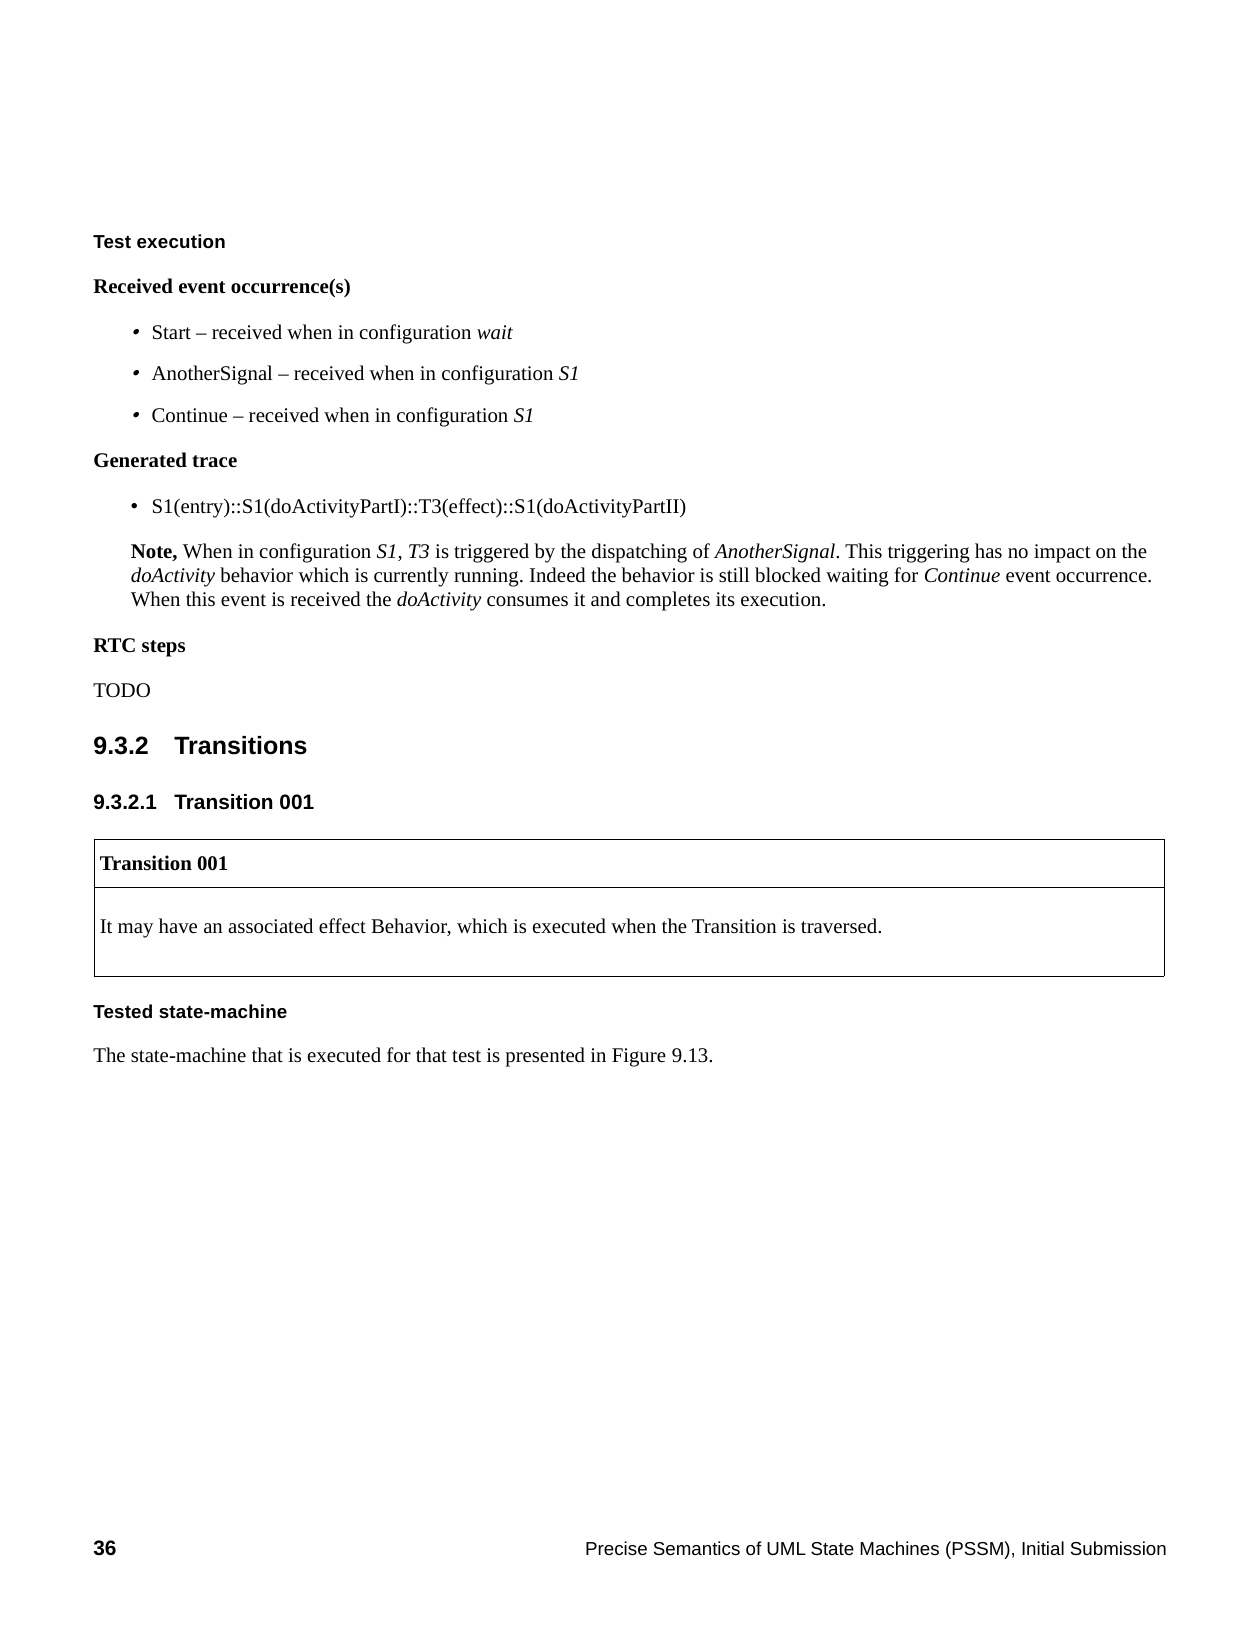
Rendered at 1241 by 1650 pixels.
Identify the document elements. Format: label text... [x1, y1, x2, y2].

table_header Transition 001 [95, 840, 1164, 887]
list AnotherSignal – received when in configuration S1 [131, 360, 1164, 385]
text RTC steps [93, 632, 1164, 657]
table_cell It may have an associated effect Behavior, which is executed when the Transition is traversed. [95, 888, 1164, 976]
text TODO [93, 678, 1164, 702]
text Received event occurrence(s) [93, 274, 1164, 298]
subtitle Tested state-machine [93, 1001, 1164, 1022]
list Continue – received when in configuration S1 [131, 402, 1164, 427]
text Note, When in configuration S1, T3 is triggered by the dispatching of AnotherSignal. This triggering has no impact on the doActivity behavior which is currently running. Indeed the behavior is still blocked waiting for Continue event occurrence. When this event is received the doActivity consumes it and completes its execution. [131, 539, 1164, 611]
subtitle Transition 001 [93, 789, 1164, 814]
text The state-machine that is executed for that test is presented in Figure 9.13. [93, 1043, 1164, 1067]
subtitle Test execution [93, 231, 1164, 253]
list Start – received when in configuration wait [131, 319, 1164, 344]
list S1(entry)::S1(doActivityPartI)::T3(effect)::S1(doActivityPartII) [131, 493, 1164, 518]
subtitle Transitions [93, 731, 1164, 760]
text Generated trace [93, 448, 1164, 472]
